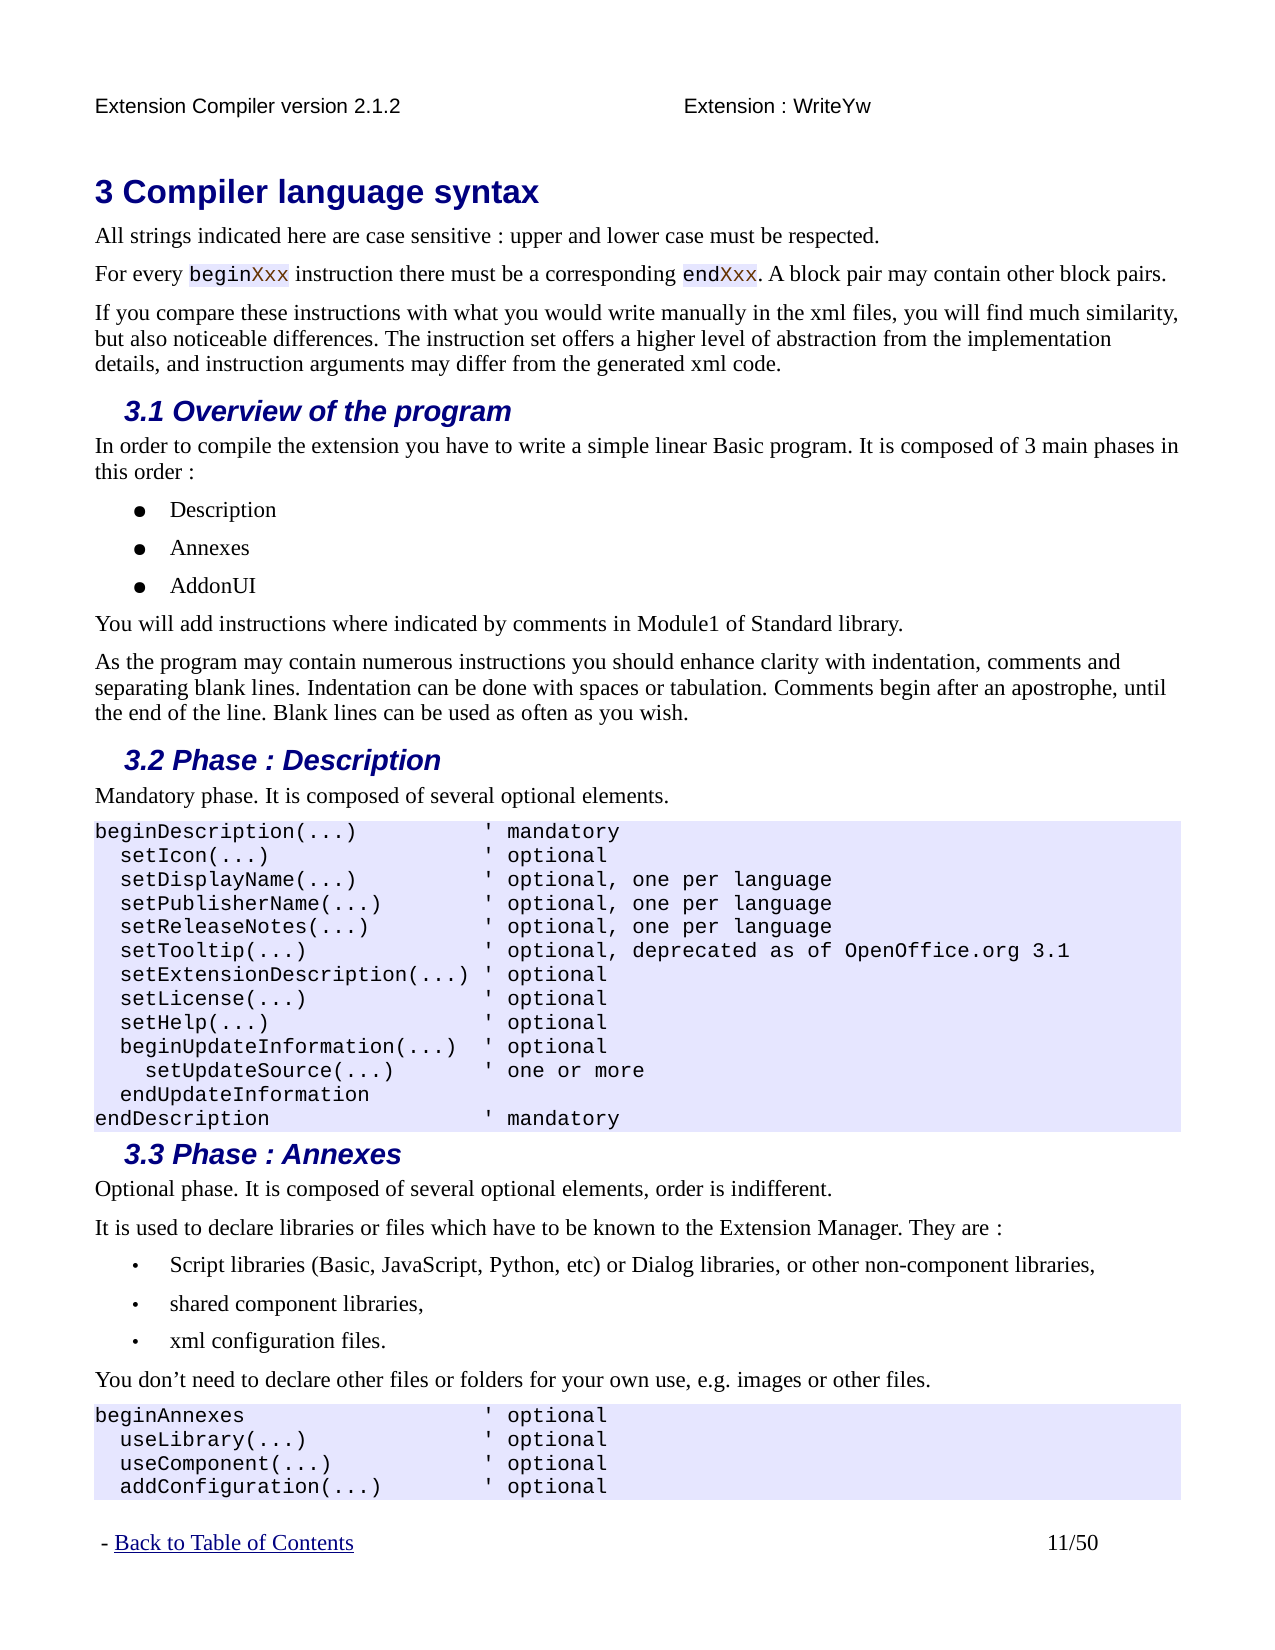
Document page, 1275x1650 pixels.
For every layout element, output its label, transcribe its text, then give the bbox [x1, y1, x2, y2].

text setReleaseNotes(...) ' optional, one per language [94, 916, 1181, 940]
text endDescription ' mandatory [94, 1108, 1181, 1132]
text useLibrary(...) ' optional [94, 1428, 1181, 1452]
text In order to compile the extension you have to write a simple linear Basic program. It is composed of 3 main phases in this order : [94, 433, 1181, 484]
list xml configuration files. [132, 1328, 1181, 1354]
list Script libraries (Basic, JavaScript, Python, etc) or Dialog libraries, or other non-component libraries, [132, 1252, 1181, 1278]
text addConfiguration(...) ' optional [94, 1476, 1181, 1500]
text Optional phase. It is composed of several optional elements, order is indifferent. [94, 1176, 1181, 1202]
subtitle Compiler language syntax [94, 172, 1181, 210]
subtitle Phase : Annexes [124, 1138, 1181, 1170]
text setDisplayName(...) ' optional, one per language [94, 868, 1181, 892]
text setLicense(...) ' optional [94, 988, 1181, 1012]
subtitle Overview of the program [124, 395, 1181, 427]
text All strings indicated here are case sensitive : upper and lower case must be respected. [94, 222, 1181, 248]
text beginUpdateInformation(...) ' optional [94, 1036, 1181, 1060]
text setUpdateSource(...) ' one or more [94, 1060, 1181, 1084]
text beginDescription(...) ' mandatory [94, 821, 1181, 844]
list AddonUI [132, 573, 1181, 598]
list shared component libraries, [132, 1290, 1181, 1316]
text Mandatory phase. It is composed of several optional elements. [94, 782, 1181, 808]
text setTooltip(...) ' optional, deprecated as of OpenOffice.org 3.1 [94, 940, 1181, 964]
text If you compare these instructions with what you would write manually in the xml files, you will find much similarity, but also noticeable differences. The instruction set offers a higher level of abstraction from the implementation details, and instruction arguments may differ from the generated xml code. [94, 300, 1181, 377]
text setPublisherName(...) ' optional, one per language [94, 892, 1181, 916]
text setExtensionDescription(...) ' optional [94, 964, 1181, 988]
text setIcon(...) ' optional [94, 844, 1181, 868]
list Description [132, 497, 1181, 522]
subtitle Phase : Description [124, 744, 1181, 777]
text You will add instructions where indicated by comments in Module1 of Standard library. [94, 611, 1181, 637]
text For every beginXxx instruction there must be a corresponding endXxx. A block pair may contain other block pairs. [94, 261, 1181, 287]
text useComponent(...) ' optional [94, 1452, 1181, 1476]
list Annexes [132, 535, 1181, 561]
text beginAnnexes ' optional [94, 1404, 1181, 1428]
text setHelp(...) ' optional [94, 1012, 1181, 1036]
text You don’t need to declare other files or folders for your own use, e.g. images or other files. [94, 1366, 1181, 1392]
text endUpdateInformation [94, 1084, 1181, 1108]
text As the program may contain numerous instructions you should enhance clarity with indentation, comments and separating blank lines. Indentation can be done with spaces or tabulation. Comments begin after an apostrophe, until the end of the line. Blank lines can be used as often as you wish. [94, 649, 1181, 726]
text It is used to declare libraries or files which have to be known to the Extension Manager. They are : [94, 1214, 1181, 1240]
